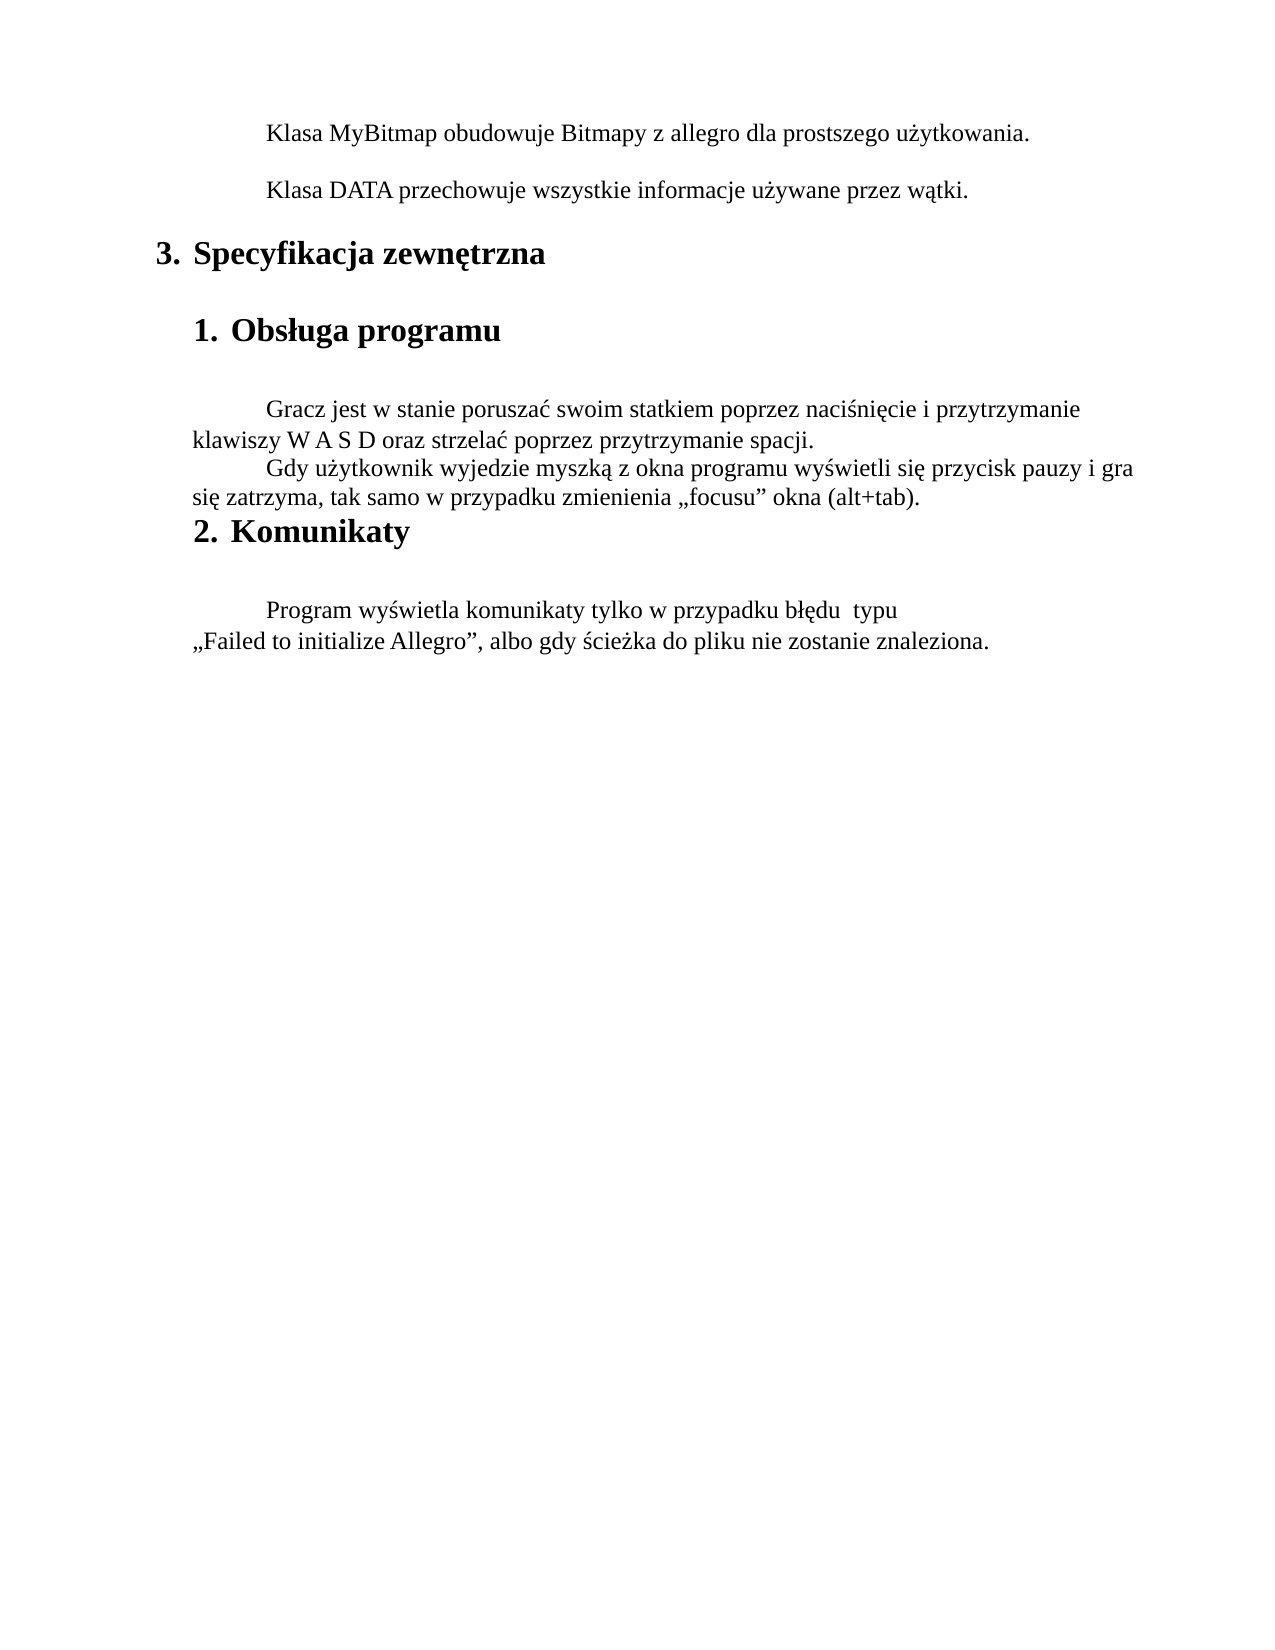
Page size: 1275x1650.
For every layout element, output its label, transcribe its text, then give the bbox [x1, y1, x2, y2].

list Specyfikacja zewnętrzna [156, 233, 1157, 271]
list Komunikaty [193, 511, 1157, 549]
text Gdy użytkownik wyjedzie myszką z okna programu wyświetli się przycisk pauzy i gra się zatrzyma, tak samo w przypadku zmienienia „focusu” okna (alt+tab). [118, 453, 1157, 511]
text Klasa MyBitmap obudowuje Bitmapy z allegro dla prostszego użytkowania. [118, 118, 1157, 147]
text Gracz jest w stanie poruszać swoim statkiem poprzez naciśnięcie i przytrzymanie klawiszy W A S D oraz strzelać poprzez przytrzymanie spacji. [118, 386, 1157, 453]
text „Failed to initialize Allegro”, albo gdy ścieżka do pliku nie zostanie znaleziona. [118, 626, 1157, 655]
text Program wyświetla komunikaty tylko w przypadku błędu typu [118, 588, 1157, 626]
text Klasa DATA przechowuje wszystkie informacje używane przez wątki. [118, 176, 1157, 204]
list Obsługa programu [193, 310, 1157, 348]
